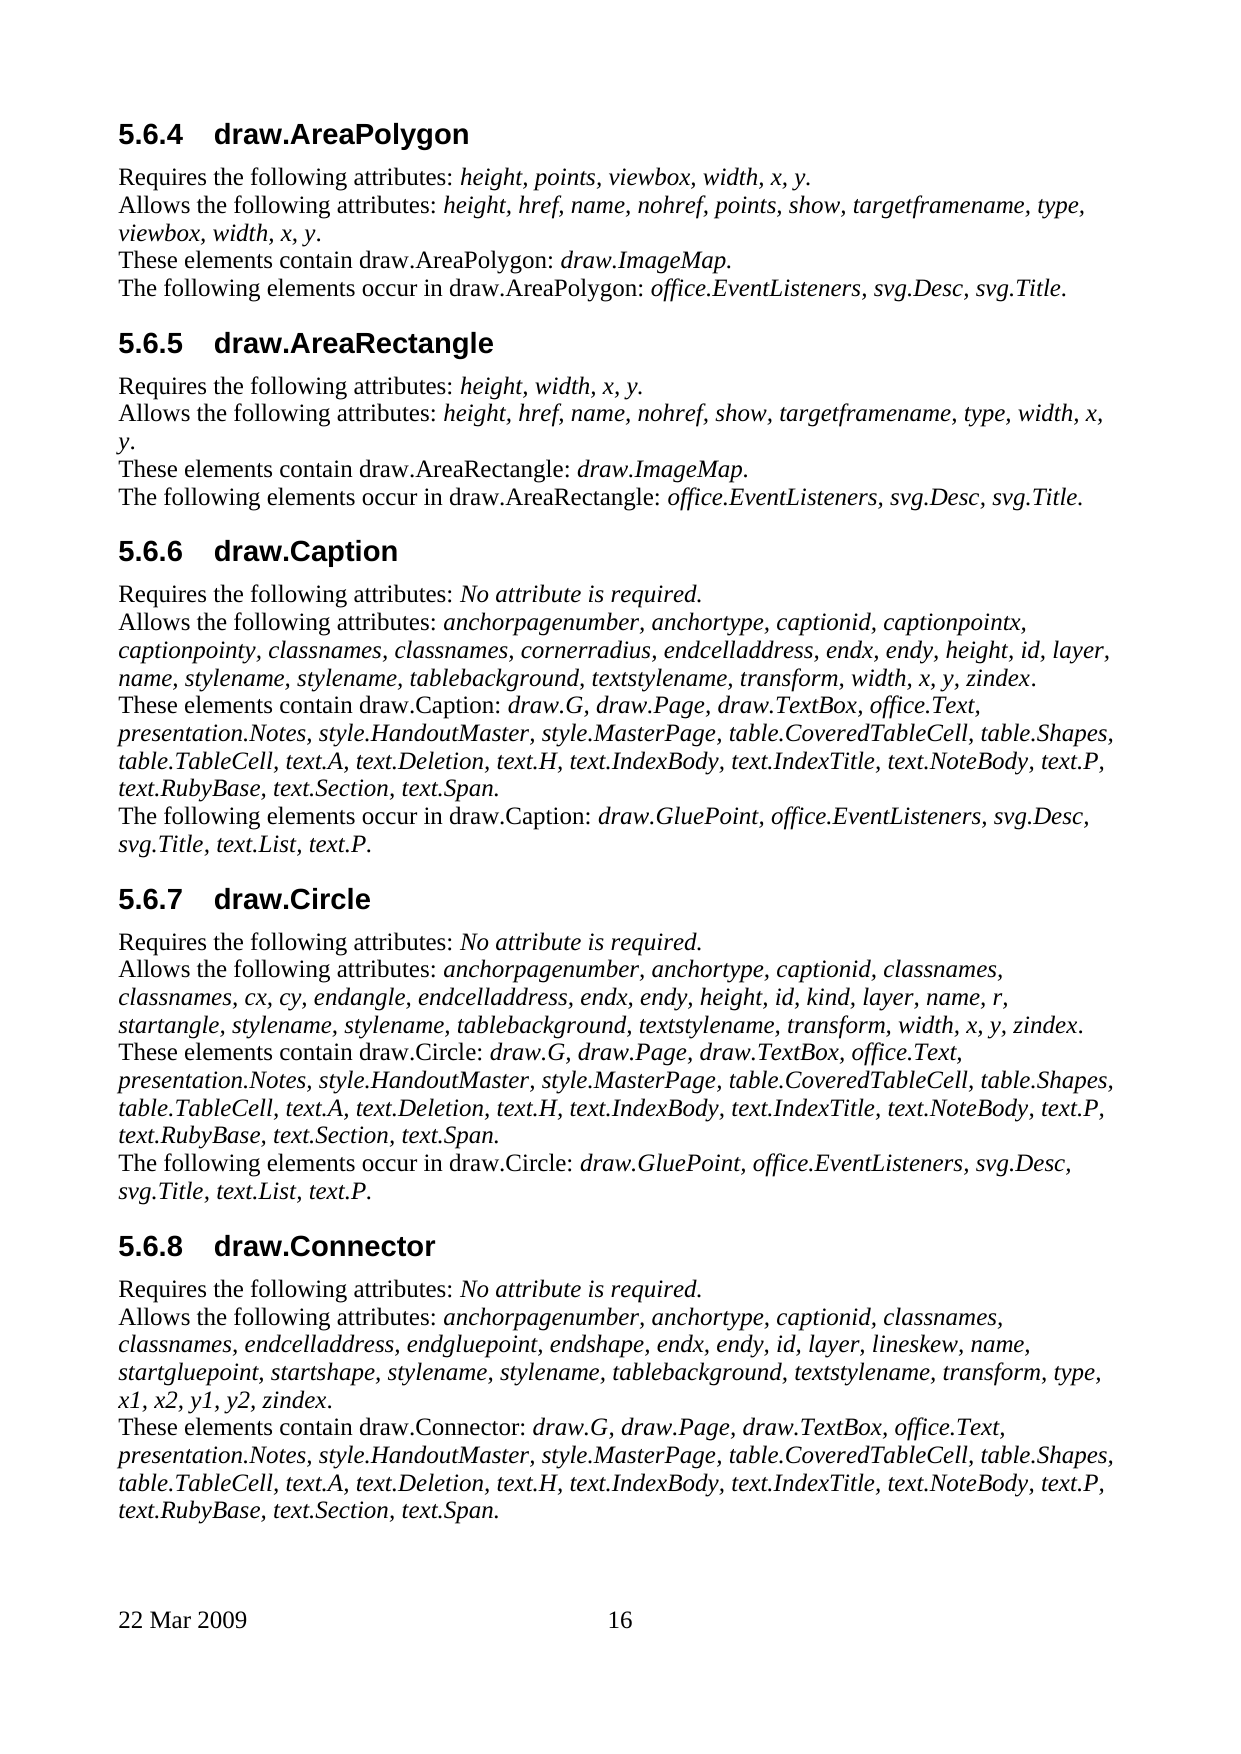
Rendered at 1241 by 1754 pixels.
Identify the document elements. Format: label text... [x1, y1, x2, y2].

text These elements contain draw.AreaPolygon: draw.ImageMap. [118, 246, 1122, 274]
text These elements contain draw.AreaRectangle: draw.ImageMap. [118, 455, 1122, 483]
subtitle draw.Caption [118, 535, 1122, 568]
text These elements contain draw.Caption: draw.G, draw.Page, draw.TextBox, office.Text, presentation.Notes, style.HandoutMaster, style.MasterPage, table.CoveredTableCell, table.Shapes, table.TableCell, text.A, text.Deletion, text.H, text.IndexBody, text.IndexTitle, text.NoteBody, text.P, text.RubyBase, text.Section, text.Span. [118, 691, 1122, 802]
text The following elements occur in draw.Caption: draw.GluePoint, office.EventListeners, svg.Desc, svg.Title, text.List, text.P. [118, 802, 1122, 858]
text Requires the following attributes: No attribute is required. [118, 1275, 1122, 1303]
text The following elements occur in draw.AreaRectangle: office.EventListeners, svg.Desc, svg.Title. [118, 483, 1122, 510]
subtitle draw.AreaRectangle [118, 327, 1122, 359]
text Requires the following attributes: height, points, viewbox, width, x, y. [118, 163, 1122, 191]
text Requires the following attributes: height, width, x, y. [118, 372, 1122, 399]
subtitle draw.Circle [118, 883, 1122, 915]
text Allows the following attributes: anchorpagenumber, anchortype, captionid, classnames, classnames, endcelladdress, endgluepoint, endshape, endx, endy, id, layer, lineskew, name, startgluepoint, startshape, stylename, stylename, tablebackground, textstylename, transform, type, x1, x2, y1, y2, zindex. [118, 1303, 1122, 1413]
subtitle draw.AreaPolygon [118, 118, 1122, 151]
text The following elements occur in draw.AreaPolygon: office.EventListeners, svg.Desc, svg.Title. [118, 274, 1122, 302]
text These elements contain draw.Circle: draw.G, draw.Page, draw.TextBox, office.Text, presentation.Notes, style.HandoutMaster, style.MasterPage, table.CoveredTableCell, table.Shapes, table.TableCell, text.A, text.Deletion, text.H, text.IndexBody, text.IndexTitle, text.NoteBody, text.P, text.RubyBase, text.Section, text.Span. [118, 1038, 1122, 1149]
text Requires the following attributes: No attribute is required. [118, 581, 1122, 608]
text Allows the following attributes: anchorpagenumber, anchortype, captionid, classnames, classnames, cx, cy, endangle, endcelladdress, endx, endy, height, id, kind, layer, name, r, startangle, stylename, stylename, tablebackground, textstylename, transform, width, x, y, zindex. [118, 955, 1122, 1038]
subtitle draw.Connector [118, 1230, 1122, 1262]
text Allows the following attributes: anchorpagenumber, anchortype, captionid, captionpointx, captionpointy, classnames, classnames, cornerradius, endcelladdress, endx, endy, height, id, layer, name, stylename, stylename, tablebackground, textstylename, transform, width, x, y, zindex. [118, 608, 1122, 691]
text Requires the following attributes: No attribute is required. [118, 928, 1122, 955]
text These elements contain draw.Connector: draw.G, draw.Page, draw.TextBox, office.Text, presentation.Notes, style.HandoutMaster, style.MasterPage, table.CoveredTableCell, table.Shapes, table.TableCell, text.A, text.Deletion, text.H, text.IndexBody, text.IndexTitle, text.NoteBody, text.P, text.RubyBase, text.Section, text.Span. [118, 1413, 1122, 1524]
text The following elements occur in draw.Circle: draw.GluePoint, office.EventListeners, svg.Desc, svg.Title, text.List, text.P. [118, 1149, 1122, 1205]
text Allows the following attributes: height, href, name, nohref, points, show, targetframename, type, viewbox, width, x, y. [118, 191, 1122, 246]
text Allows the following attributes: height, href, name, nohref, show, targetframename, type, width, x, y. [118, 399, 1122, 455]
